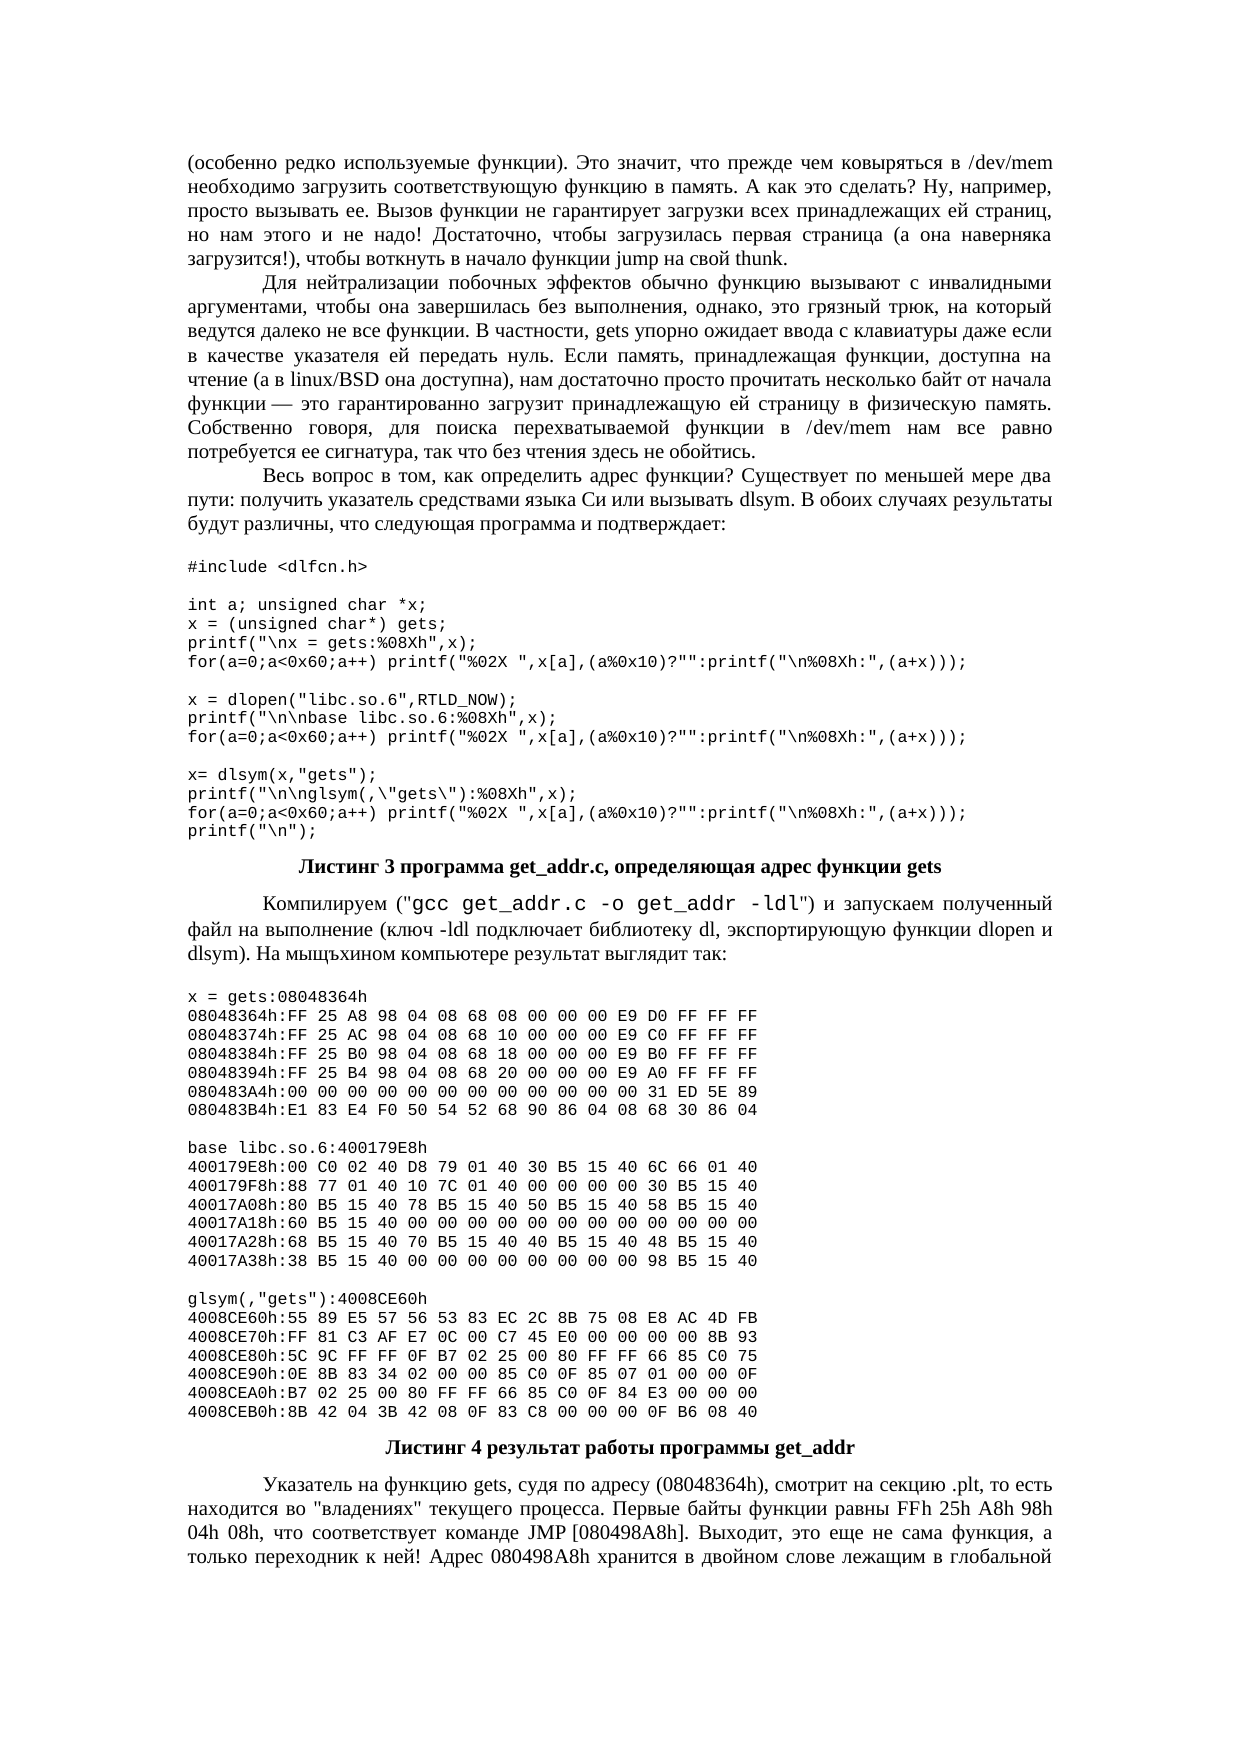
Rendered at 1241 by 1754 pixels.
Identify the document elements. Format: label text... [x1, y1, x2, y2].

text x = dlopen("libc.so.6",RTLD_NOW); [187, 691, 1053, 710]
text 40017A08h:80 B5 15 40 78 B5 15 40 50 B5 15 40 58 B5 15 40 [187, 1196, 1053, 1215]
text 4008CEB0h:8B 42 04 3B 42 08 0F 83 C8 00 00 00 0F B6 08 40 [187, 1404, 1053, 1422]
text 080483A4h:00 00 00 00 00 00 00 00 00 00 00 00 31 ED 5E 89 [187, 1083, 1053, 1102]
text Листинг 3 программа get_addr.c, определяющая адрес функции gets [187, 854, 1053, 878]
text Для нейтрализации побочных эффектов обычно функцию вызывают с инвалидными аргументами, чтобы она завершилась без выполнения, однако, это грязный трюк, на который ведутся далеко не все функции. В частности, gets упорно ожидает ввода с клавиатуры даже если в качестве указателя ей передать нуль. Если память, принадлежащая функции, доступна на чтение (а в linux/BSD она доступна), нам достаточно просто прочитать несколько байт от начала функции — это гарантированно загрузит принадлежащую ей страницу в физическую память. Собственно говоря, для поиска перехватываемой функции в /dev/mem нам все равно потребуется ее сигнатура, так что без чтения здесь не обойтись. [187, 270, 1053, 463]
text #include <dlfcn.h> [187, 559, 1053, 578]
text 4008CE90h:0E 8B 83 34 02 00 00 85 C0 0F 85 07 01 00 00 0F [187, 1366, 1053, 1385]
text for(a=0;a<0x60;a++) printf("%02X ",x[a],(a%0x10)?"":printf("\n%08Xh:",(a+x))); [187, 653, 1053, 672]
text 4008CEA0h:B7 02 25 00 80 FF FF 66 85 C0 0F 84 E3 00 00 00 [187, 1385, 1053, 1404]
text 08048384h:FF 25 B0 98 04 08 68 18 00 00 00 E9 B0 FF FF FF [187, 1045, 1053, 1064]
text printf("\n\nbase libc.so.6:%08Xh",x); [187, 710, 1053, 729]
text 08048374h:FF 25 AC 98 04 08 68 10 00 00 00 E9 C0 FF FF FF [187, 1027, 1053, 1045]
text printf("\n\nglsym(,\"gets\"):%08Xh",x); [187, 785, 1053, 804]
text 4008CE60h:55 89 E5 57 56 53 83 EC 2C 8B 75 08 E8 AC 4D FB [187, 1309, 1053, 1328]
text 4008CE70h:FF 81 C3 AF E7 0C 00 C7 45 E0 00 00 00 00 8B 93 [187, 1328, 1053, 1347]
text 40017A28h:68 B5 15 40 70 B5 15 40 40 B5 15 40 48 B5 15 40 [187, 1234, 1053, 1253]
text 080483B4h:E1 83 E4 F0 50 54 52 68 90 86 04 08 68 30 86 04 [187, 1102, 1053, 1121]
text Листинг 4 результат работы программы get_addr [187, 1435, 1053, 1459]
text (особенно редко используемые функции). Это значит, что прежде чем ковыряться в /dev/mem необходимо загрузить соответствующую функцию в память. А как это сделать? Ну, например, просто вызывать ее. Вызов функции не гарантирует загрузки всех принадлежащих ей страниц, но нам этого и не надо! Достаточно, чтобы загрузилась первая страница (а она наверняка загрузится!), чтобы воткнуть в начало функции jump на свой thunk. [187, 150, 1053, 270]
text x = (unsigned char*) gets; [187, 616, 1053, 634]
text 40017A18h:60 B5 15 40 00 00 00 00 00 00 00 00 00 00 00 00 [187, 1215, 1053, 1234]
text glsym(,"gets"):4008CE60h [187, 1291, 1053, 1309]
text for(a=0;a<0x60;a++) printf("%02X ",x[a],(a%0x10)?"":printf("\n%08Xh:",(a+x))); [187, 729, 1053, 748]
text 08048364h:FF 25 A8 98 04 08 68 08 00 00 00 E9 D0 FF FF FF [187, 1008, 1053, 1027]
text int a; unsigned char *x; [187, 597, 1053, 616]
text base libc.so.6:400179E8h [187, 1140, 1053, 1158]
text 40017A38h:38 B5 15 40 00 00 00 00 00 00 00 00 98 B5 15 40 [187, 1253, 1053, 1272]
text Компилируем ("gcc get_addr.c -o get_addr -ldl") и запускаем полученный файл на выполнение (ключ -ldl подключает библиотеку dl, экспортирующую функции dlopen и dlsym). На мыщъхином компьютере результат выглядит так: [187, 891, 1053, 965]
text printf("\nx = gets:%08Xh",x); [187, 634, 1053, 653]
text x= dlsym(x,"gets"); [187, 766, 1053, 785]
text Указатель на функцию gets, судя по адресу (08048364h), смотрит на секцию .plt, то есть находится во "владениях" текущего процесса. Первые байты функции равны FFh 25h A8h 98h 04h 08h, что соответствует команде JMP [080498A8h]. Выходит, это еще не сама функция, а только переходник к ней! Адрес 080498A8h хранится в двойном слове лежащим в глобальной [187, 1472, 1053, 1568]
text 08048394h:FF 25 B4 98 04 08 68 20 00 00 00 E9 A0 FF FF FF [187, 1064, 1053, 1083]
text 400179F8h:88 77 01 40 10 7C 01 40 00 00 00 00 30 B5 15 40 [187, 1177, 1053, 1196]
text 4008CE80h:5C 9C FF FF 0F B7 02 25 00 80 FF FF 66 85 C0 75 [187, 1347, 1053, 1366]
text 400179E8h:00 C0 02 40 D8 79 01 40 30 B5 15 40 6C 66 01 40 [187, 1158, 1053, 1177]
text for(a=0;a<0x60;a++) printf("%02X ",x[a],(a%0x10)?"":printf("\n%08Xh:",(a+x))); [187, 804, 1053, 823]
text printf("\n"); [187, 823, 1053, 842]
text Весь вопрос в том, как определить адрес функции? Существует по меньшей мере два пути: получить указатель средствами языка Си или вызывать dlsym. В обоих случаях результаты будут различны, что следующая программа и подтверждает: [187, 463, 1053, 535]
text x = gets:08048364h [187, 989, 1053, 1008]
